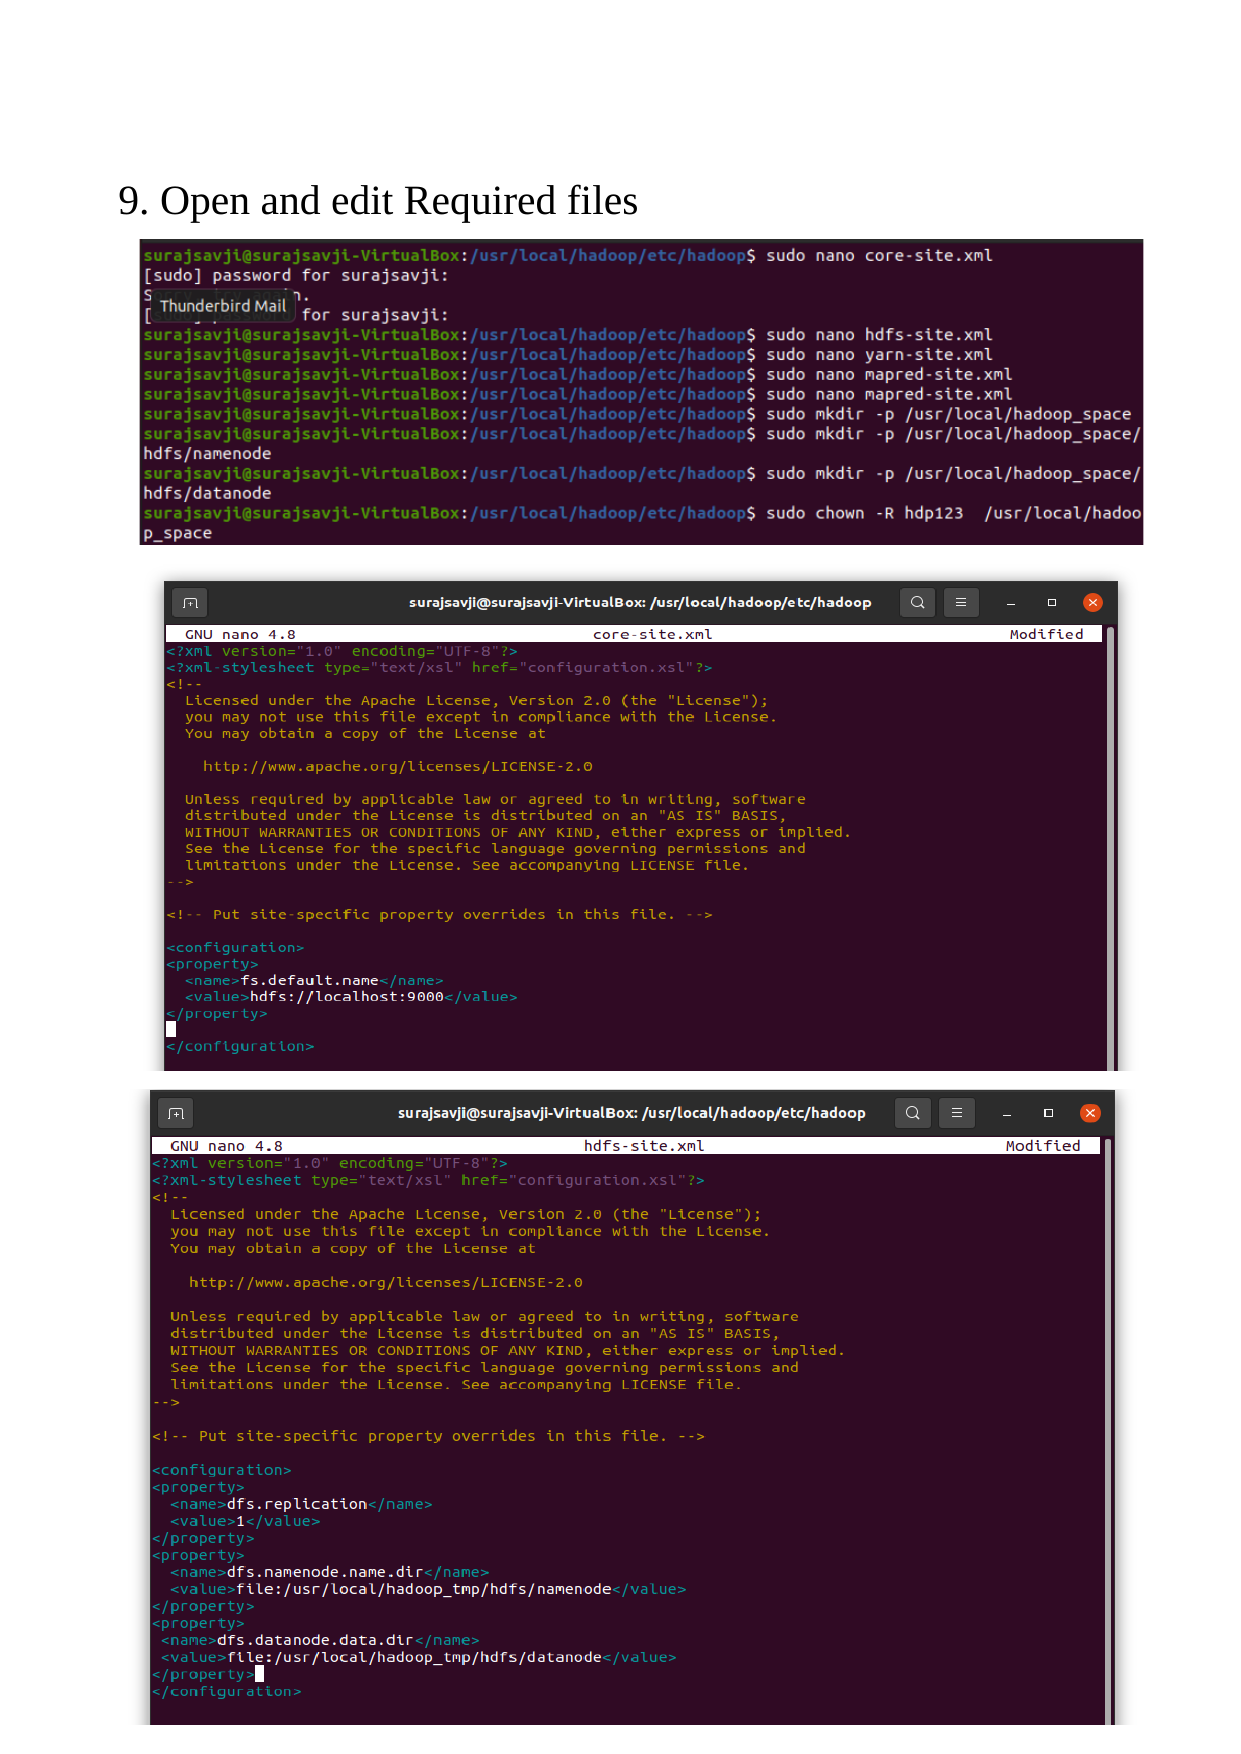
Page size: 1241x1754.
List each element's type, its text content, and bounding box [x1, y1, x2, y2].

text 9. Open and edit Required files [118, 176, 1122, 223]
picture [139, 239, 1144, 545]
picture [124, 1089, 1142, 1725]
